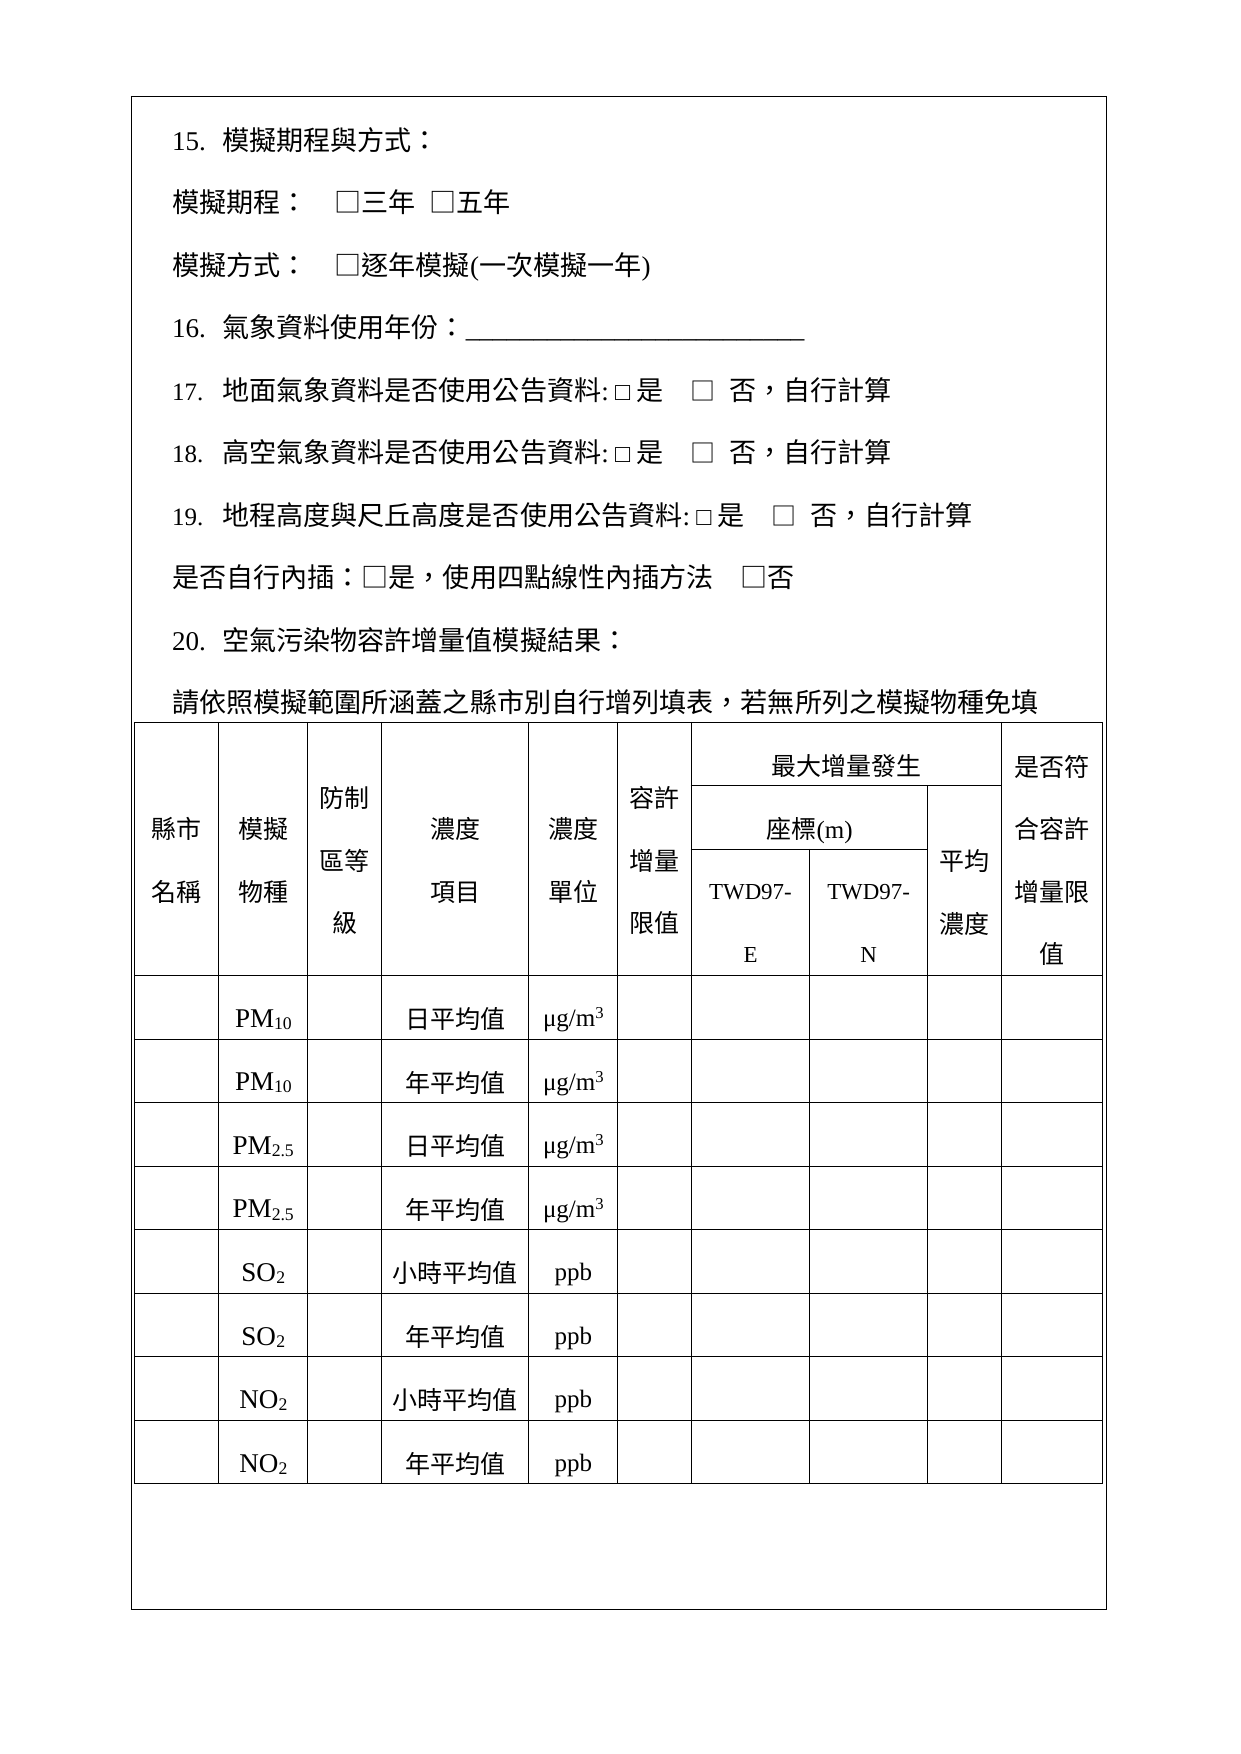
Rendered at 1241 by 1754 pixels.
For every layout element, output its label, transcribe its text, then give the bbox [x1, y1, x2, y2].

table_cell [135, 1230, 218, 1293]
table_cell [1002, 1357, 1102, 1420]
table_header 容許增量限值 [618, 723, 691, 975]
table_cell 年平均值 [382, 1294, 528, 1356]
table_cell [692, 1167, 809, 1229]
table_cell [810, 1040, 927, 1102]
table_cell [135, 976, 218, 1038]
table_cell [618, 1167, 691, 1229]
table_cell [135, 1103, 218, 1166]
table_cell 座標(m) [692, 786, 927, 849]
table_header 最大增量發生 [692, 723, 1001, 785]
table_cell [1002, 1421, 1102, 1483]
table_cell PM2.5 [219, 1167, 307, 1229]
table_cell [618, 1421, 691, 1483]
table_cell SO2 [219, 1294, 307, 1356]
table_cell 日平均值 [382, 976, 528, 1038]
table_cell [928, 1167, 1001, 1229]
table_cell [692, 1294, 809, 1356]
table_cell [308, 1294, 381, 1356]
table_cell [308, 1230, 381, 1293]
table_cell [810, 1294, 927, 1356]
table_cell μg/m3 [529, 976, 617, 1038]
table_cell ppb [529, 1230, 617, 1293]
table_cell 年平均值 [382, 1040, 528, 1102]
table_cell [928, 1421, 1001, 1483]
table_cell [135, 1040, 218, 1102]
table_cell PM2.5 [219, 1103, 307, 1166]
table_cell TWD97-N [810, 850, 927, 975]
table_cell SO2 [219, 1230, 307, 1293]
table_cell [810, 1230, 927, 1293]
table_cell [618, 1040, 691, 1102]
table_header 濃度 項目 [382, 723, 528, 975]
table_cell [810, 1357, 927, 1420]
table_cell [692, 1103, 809, 1166]
table_cell μg/m3 [529, 1040, 617, 1102]
table_cell ppb [529, 1421, 617, 1483]
table_cell μg/m3 [529, 1103, 617, 1166]
table_cell TWD97-E [692, 850, 809, 975]
table_header 縣市 名稱 [135, 723, 218, 975]
table_cell [1002, 1230, 1102, 1293]
table_cell [810, 976, 927, 1038]
table_cell [135, 1294, 218, 1356]
table_cell PM10 [219, 1040, 307, 1102]
table_cell [1002, 1167, 1102, 1229]
table_cell [135, 1421, 218, 1483]
table_cell [618, 1230, 691, 1293]
table_cell ppb [529, 1357, 617, 1420]
table_cell [618, 1294, 691, 1356]
table_header 模擬 物種 [219, 723, 307, 975]
table_cell [928, 1357, 1001, 1420]
table_cell [308, 1040, 381, 1102]
table_cell [1002, 1294, 1102, 1356]
table_cell [308, 1357, 381, 1420]
table_cell [928, 1040, 1001, 1102]
table_cell [810, 1103, 927, 1166]
table_cell 小時平均值 [382, 1230, 528, 1293]
table_cell [308, 1103, 381, 1166]
table_cell [618, 1357, 691, 1420]
table_cell [135, 1167, 218, 1229]
table_cell 小時平均值 [382, 1357, 528, 1420]
table_cell [692, 1230, 809, 1293]
table_cell 煙囪煙流下洗機制啟用 通過檢核須啟用煙囪煙流下洗機制共有______個煙囪與_____個建築物。 開發中心之座標(TWD97二分帶座標值)：單位為公尺 (TWD97-E) ______________，(TWD97-N)______________ 模擬範圍 東西向範圍(TWD97-E座標)：_______________________單位為公尺 南北向範圍(TWD97-N座標)：_______________________單位為公尺 模擬範圍涵蓋之縣市：_________________________ 模擬區域內所有網格間距是否為一致： □是，全部網格間距_____(公尺) □否，距離中心_____(公里)內網格間距____(公尺)，其餘網格間距____(公尺) 模擬期程與方式： 模擬期程： □三年 □五年 模擬方式： □逐年模擬(一次模擬一年) 氣象資料使用年份：_________________________ 地面氣象資料是否使用公告資料: □ 是 □ 否，自行計算 高空氣象資料是否使用公告資料: □ 是 □ 否，自行計算 地程高度與尺丘高度是否使用公告資料: □ 是 □ 否，自行計算 是否自行內插：□是，使用四點線性內插方法 □否 空氣污染物容許增量值模擬結果： 請依照模擬範圍所涵蓋之縣市別自行增列填表，若無所列之模擬物種免填 模式模擬設定、程式執行與結果分析者簽名：____________________________ [132, 97, 1106, 1609]
table_cell [618, 1103, 691, 1166]
table_cell [308, 1421, 381, 1483]
table_cell 年平均值 [382, 1421, 528, 1483]
table_cell [810, 1167, 927, 1229]
table_cell [928, 1103, 1001, 1166]
table_cell NO2 [219, 1357, 307, 1420]
table_cell [135, 1357, 218, 1420]
table_cell [308, 1167, 381, 1229]
table_cell μg/m3 [529, 1167, 617, 1229]
table_cell [618, 976, 691, 1038]
table_cell 年平均值 [382, 1167, 528, 1229]
table_cell [1002, 1040, 1102, 1102]
table_cell 平均濃度 [928, 786, 1001, 975]
table_cell [692, 1421, 809, 1483]
table_cell [810, 1421, 927, 1483]
table_cell [692, 1040, 809, 1102]
table_cell [692, 1357, 809, 1420]
table_header 濃度單位 [529, 723, 617, 975]
table_cell [308, 976, 381, 1038]
table_cell [928, 976, 1001, 1038]
table_cell [1002, 1103, 1102, 1166]
table_cell [928, 1294, 1001, 1356]
table_cell [928, 1230, 1001, 1293]
table_header 是否符合容許增量限值 [1002, 723, 1102, 975]
table_cell NO2 [219, 1421, 307, 1483]
table_cell [1002, 976, 1102, 1038]
table_cell 日平均值 [382, 1103, 528, 1166]
table_cell ppb [529, 1294, 617, 1356]
table_cell PM10 [219, 976, 307, 1038]
table_header 防制區等級 [308, 723, 381, 975]
table_cell [692, 976, 809, 1038]
